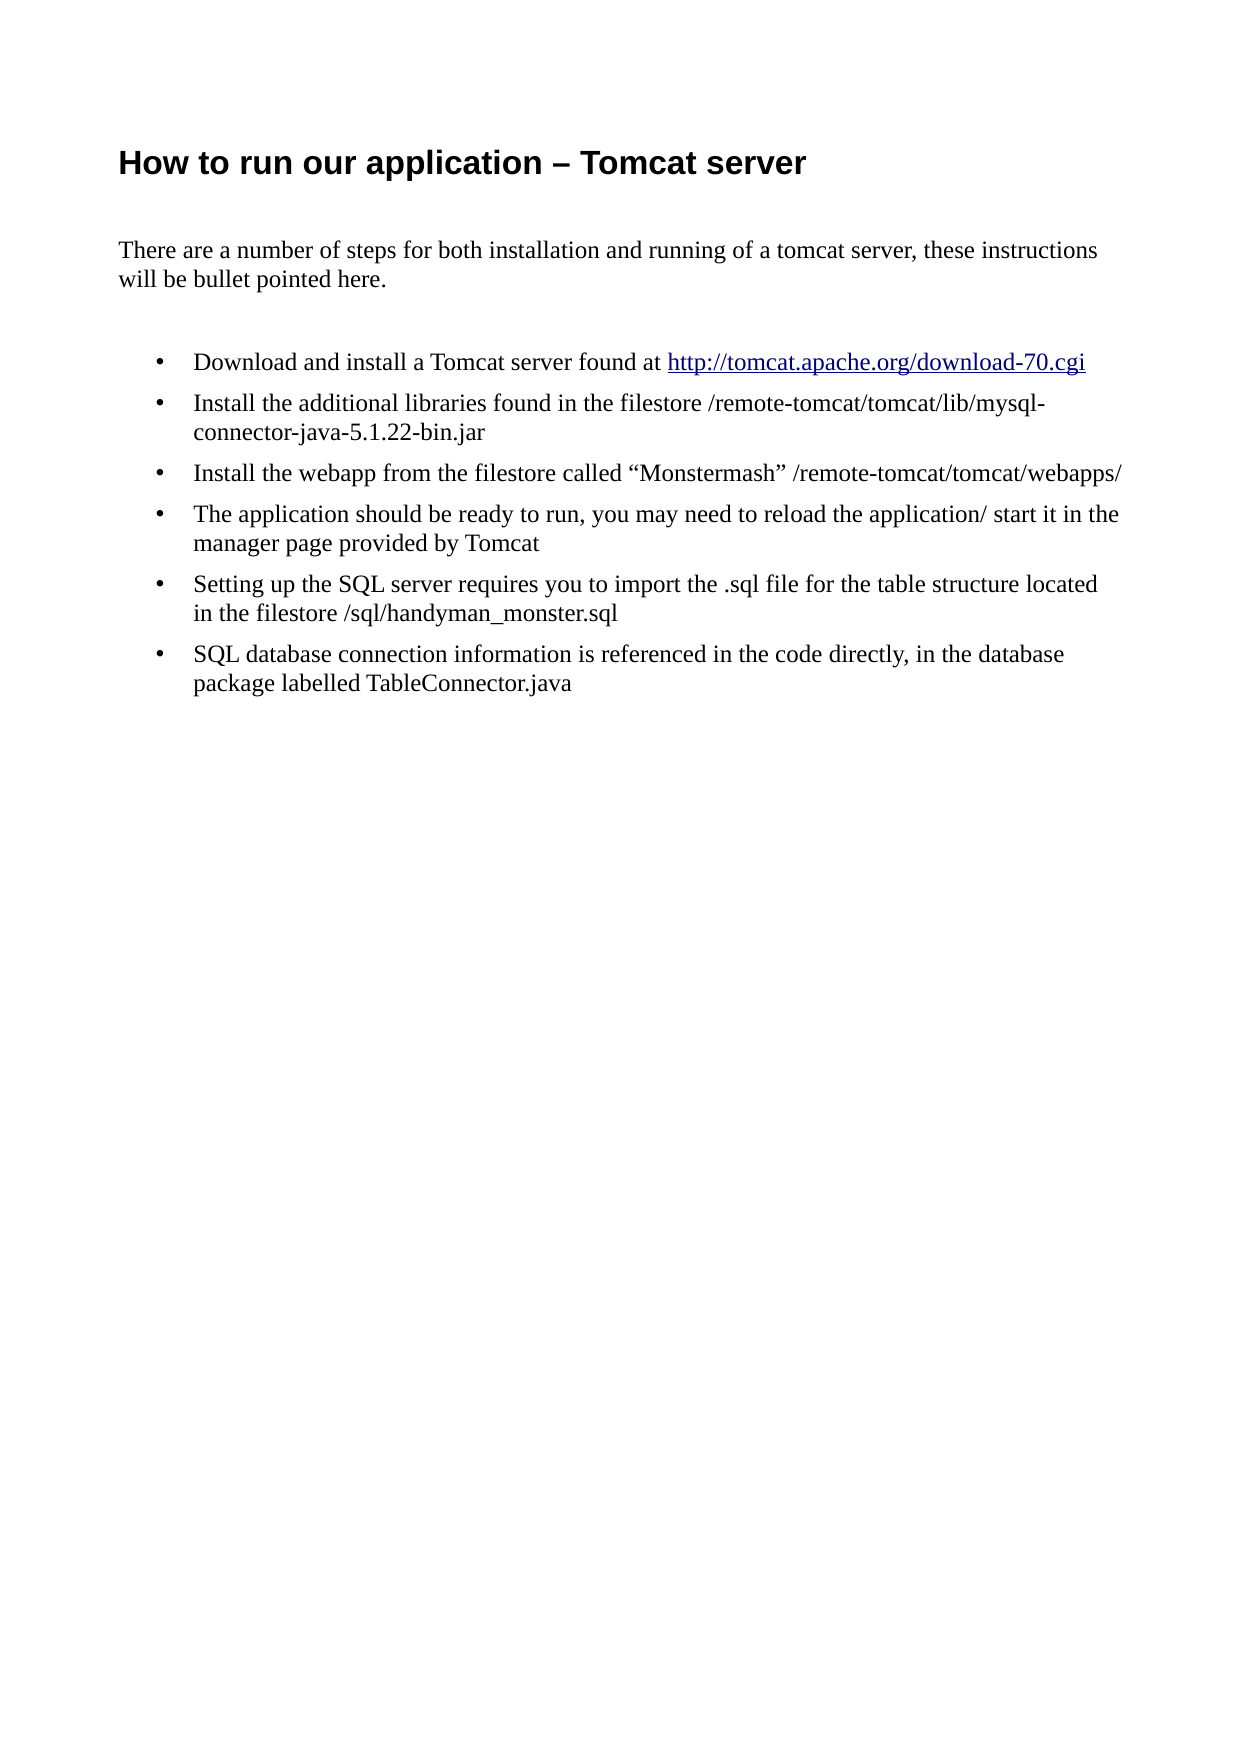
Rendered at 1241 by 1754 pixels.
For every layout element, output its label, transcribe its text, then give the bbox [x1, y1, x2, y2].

text There are a number of steps for both installation and running of a tomcat server, these instructions will be bullet pointed here. [118, 236, 1122, 293]
subtitle How to run our application – Tomcat server [118, 143, 1122, 182]
list SQL database connection information is referenced in the code directly, in the database package labelled TableConnector.java [156, 639, 1122, 697]
list Setting up the SQL server requires you to import the .sql file for the table structure located in the filestore /sql/handyman_monster.sql [156, 569, 1122, 627]
list The application should be ready to run, you may need to reload the application/ start it in the manager page provided by Tomcat [156, 499, 1122, 557]
list Install the additional libraries found in the filestore /remote-tomcat/tomcat/lib/mysql-connector-java-5.1.22-bin.jar [156, 388, 1122, 446]
list Download and install a Tomcat server found at http://tomcat.apache.org/download-70.cgi [156, 347, 1122, 376]
list Install the webapp from the filestore called “Monstermash” /remote-tomcat/tomcat/webapps/ [156, 458, 1122, 487]
